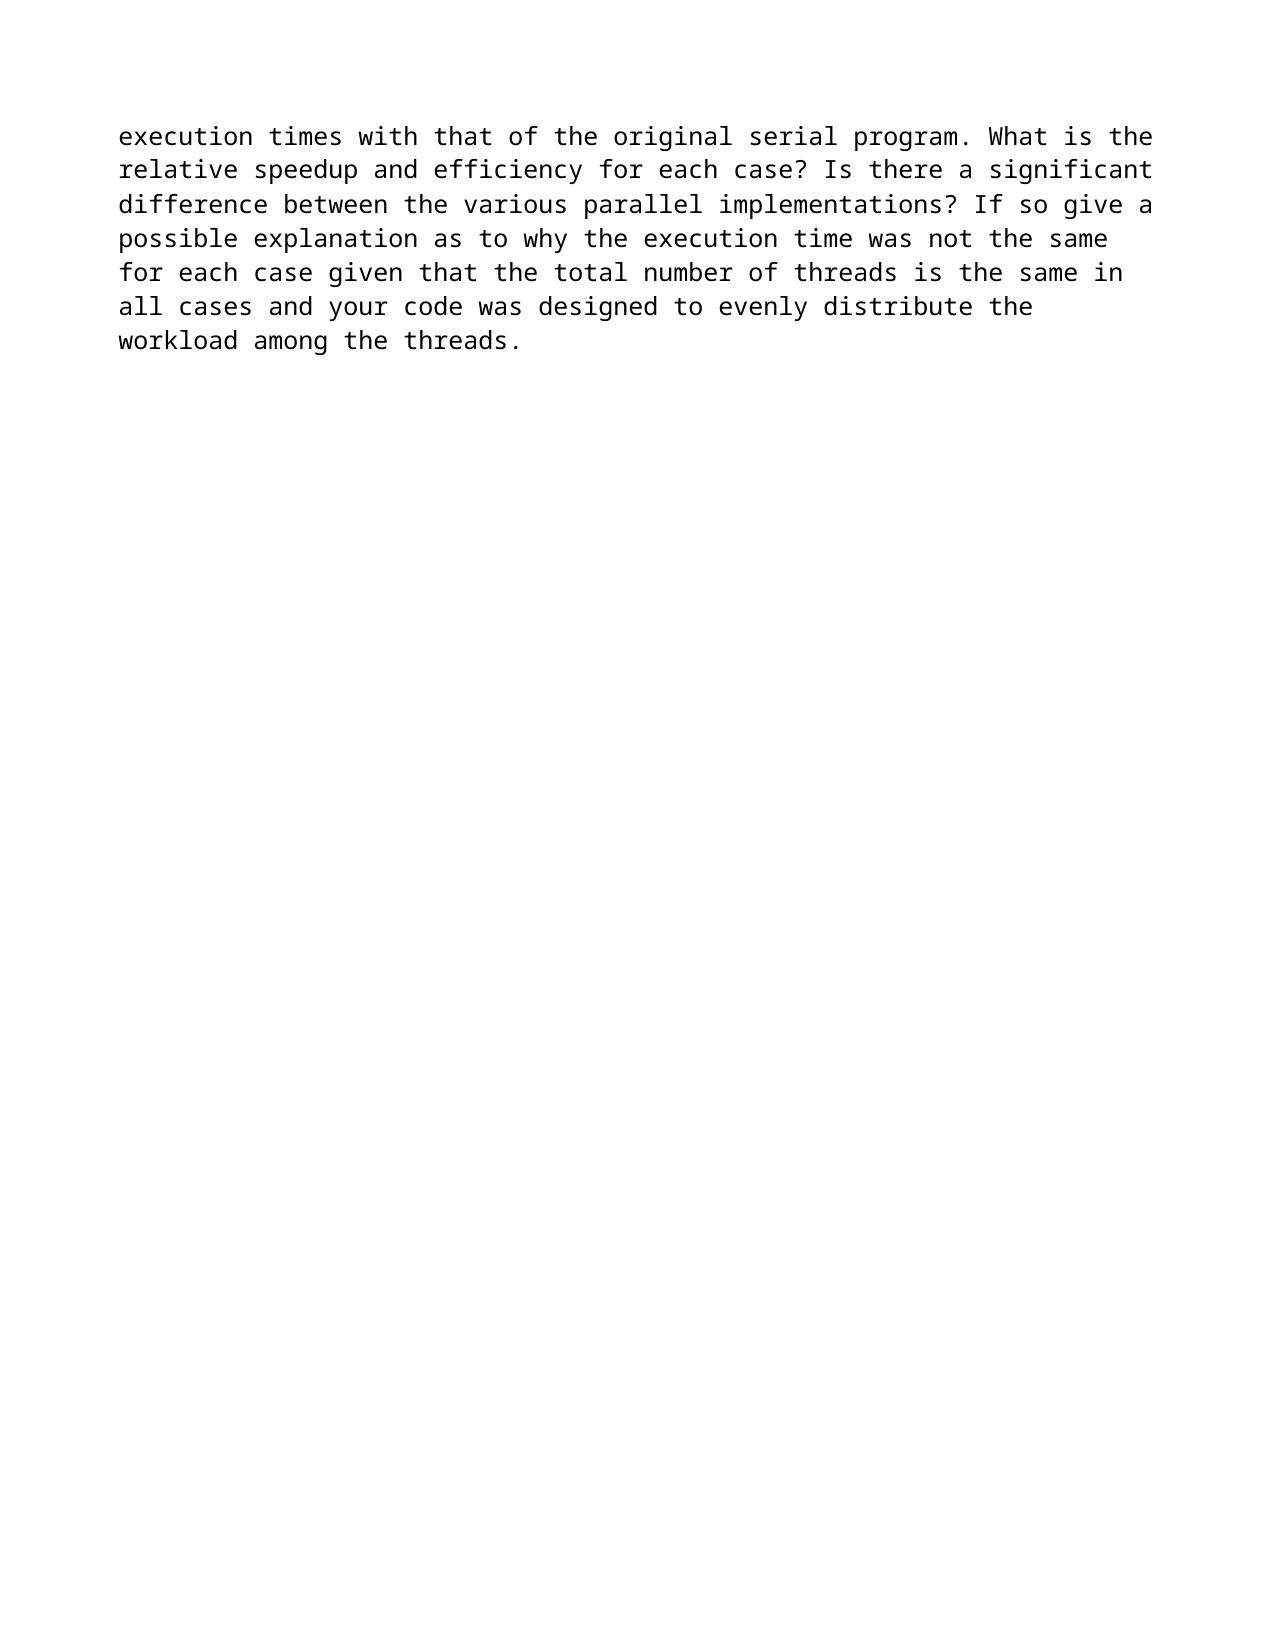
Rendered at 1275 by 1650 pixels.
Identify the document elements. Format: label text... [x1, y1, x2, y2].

text execution times with that of the original serial program. What is the relative speedup and efficiency for each case? Is there a significant difference between the various parallel implementations? If so give a possible explanation as to why the execution time was not the same for each case given that the total number of threads is the same in all cases and your code was designed to evenly distribute the workload among the threads. [118, 118, 1157, 357]
